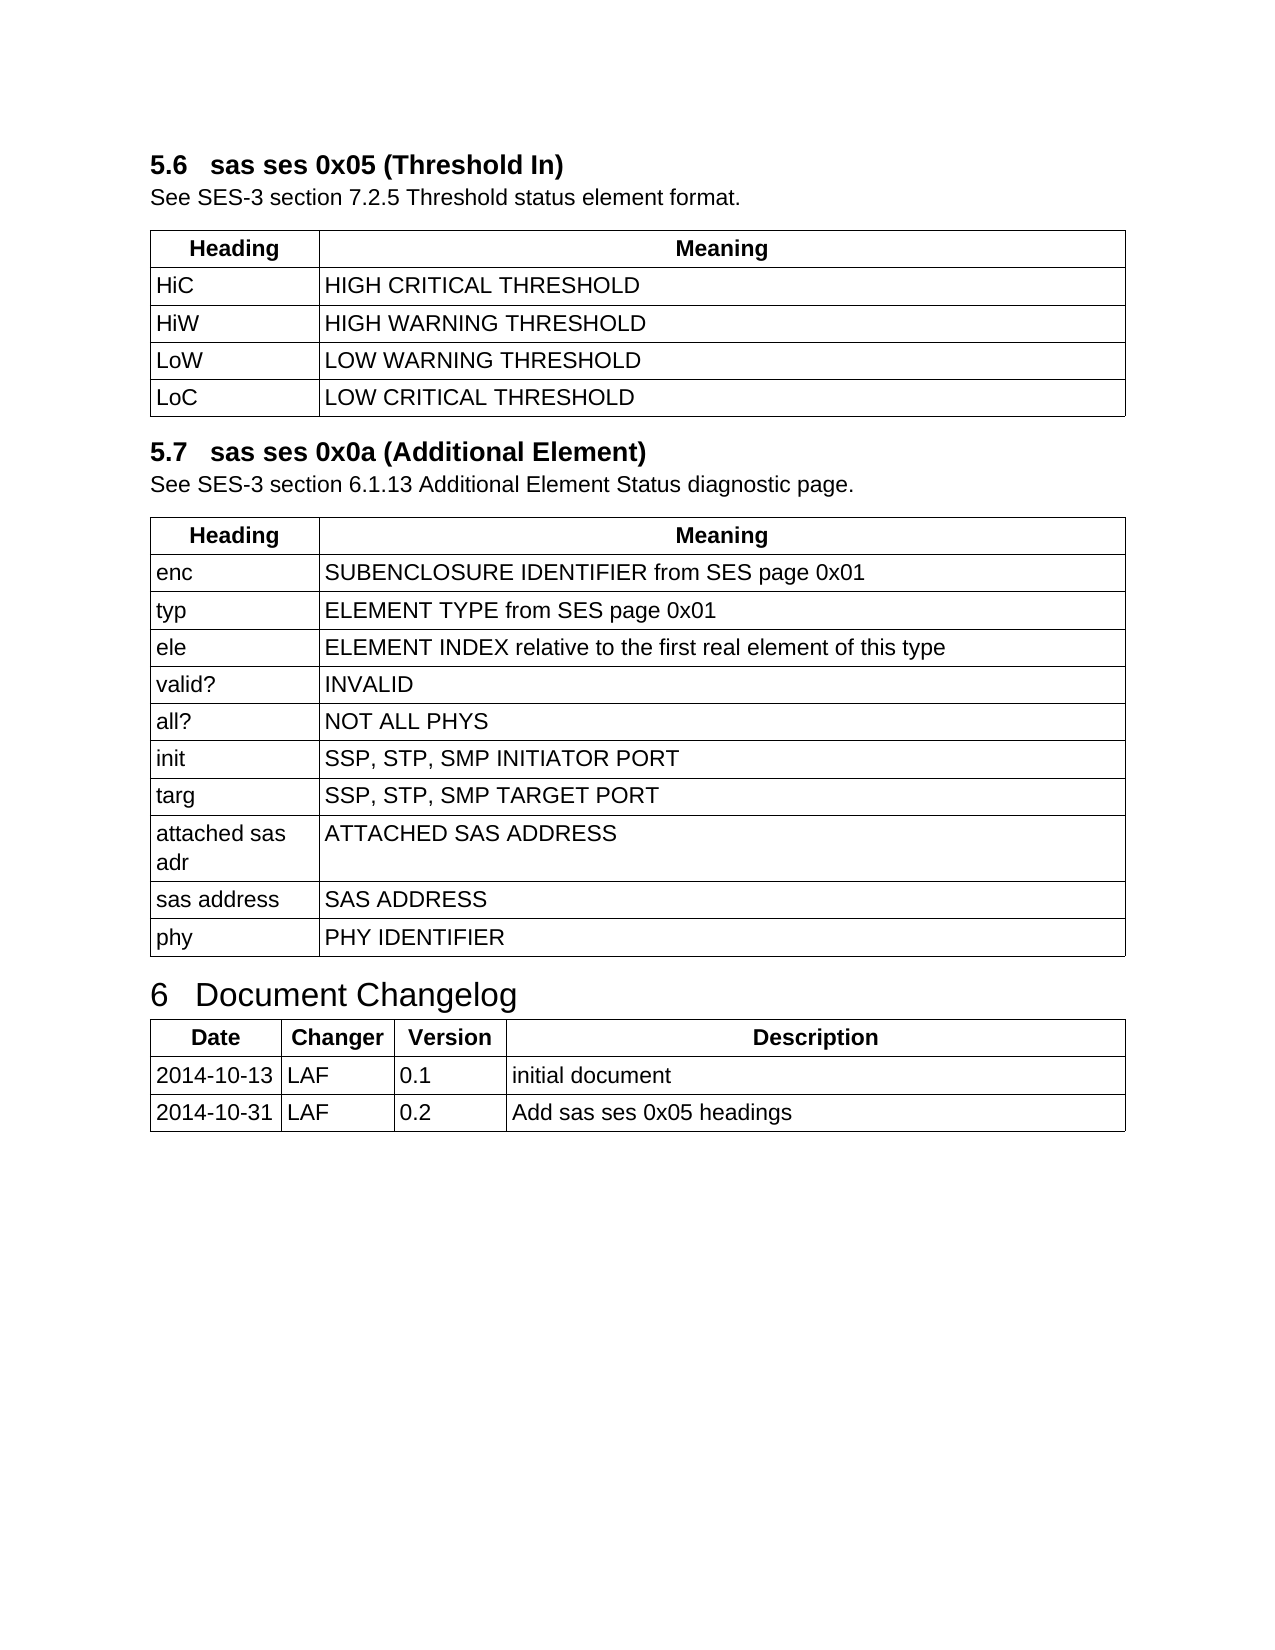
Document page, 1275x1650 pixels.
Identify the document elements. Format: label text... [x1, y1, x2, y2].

table_header Version [395, 1020, 506, 1056]
table_cell LAF [282, 1057, 394, 1094]
table_cell ELEMENT TYPE from SES page 0x01 [320, 592, 1125, 629]
table_cell SSP, STP, SMP TARGET PORT [320, 779, 1125, 814]
table_cell LOW CRITICAL THRESHOLD [320, 380, 1125, 416]
table_cell NOT ALL PHYS [320, 704, 1125, 740]
table_header Date [151, 1020, 281, 1056]
table_cell 0.2 [395, 1095, 506, 1131]
subtitle sas ses 0x0a (Additional Element) [150, 437, 1125, 467]
table_cell all? [151, 704, 319, 740]
table_cell LOW WARNING THRESHOLD [320, 343, 1125, 379]
table_cell attached sas adr [151, 816, 319, 881]
table_cell PHY IDENTIFIER [320, 919, 1125, 956]
table_cell SUBENCLOSURE IDENTIFIER from SES page 0x01 [320, 555, 1125, 591]
table_cell 2014-10-13 [151, 1057, 281, 1094]
table_header Meaning [320, 518, 1125, 554]
table_header Changer [282, 1020, 394, 1056]
table_cell LoC [151, 380, 319, 416]
table_cell initial document [507, 1057, 1125, 1094]
table_cell SAS ADDRESS [320, 882, 1125, 918]
table_cell SSP, STP, SMP INITIATOR PORT [320, 741, 1125, 777]
table_header Heading [151, 231, 319, 267]
table_cell typ [151, 592, 319, 629]
subtitle sas ses 0x05 (Threshold In) [150, 150, 1125, 180]
table_cell valid? [151, 667, 319, 703]
table_header Meaning [320, 231, 1125, 267]
table_cell Add sas ses 0x05 headings [507, 1095, 1125, 1131]
text See SES-3 section 6.1.13 Additional Element Status diagnostic page. [150, 472, 1125, 497]
table_cell 0.1 [395, 1057, 506, 1094]
text See SES-3 section 7.2.5 Threshold status element format. [150, 185, 1125, 210]
table_cell INVALID [320, 667, 1125, 703]
table_cell HiW [151, 306, 319, 342]
table_cell enc [151, 555, 319, 591]
table_cell sas address [151, 882, 319, 918]
table_cell phy [151, 919, 319, 956]
table_header Description [507, 1020, 1125, 1056]
table_cell targ [151, 779, 319, 814]
table_cell ELEMENT INDEX relative to the first real element of this type [320, 630, 1125, 666]
table_cell LoW [151, 343, 319, 379]
subtitle Document Changelog [150, 976, 1125, 1014]
table_cell LAF [282, 1095, 394, 1131]
table_cell HIGH WARNING THRESHOLD [320, 306, 1125, 342]
table_cell HIGH CRITICAL THRESHOLD [320, 268, 1125, 304]
table_header Heading [151, 518, 319, 554]
table_cell 2014-10-31 [151, 1095, 281, 1131]
table_cell ele [151, 630, 319, 666]
table_cell ATTACHED SAS ADDRESS [320, 816, 1125, 881]
table_cell init [151, 741, 319, 777]
table_cell HiC [151, 268, 319, 304]
